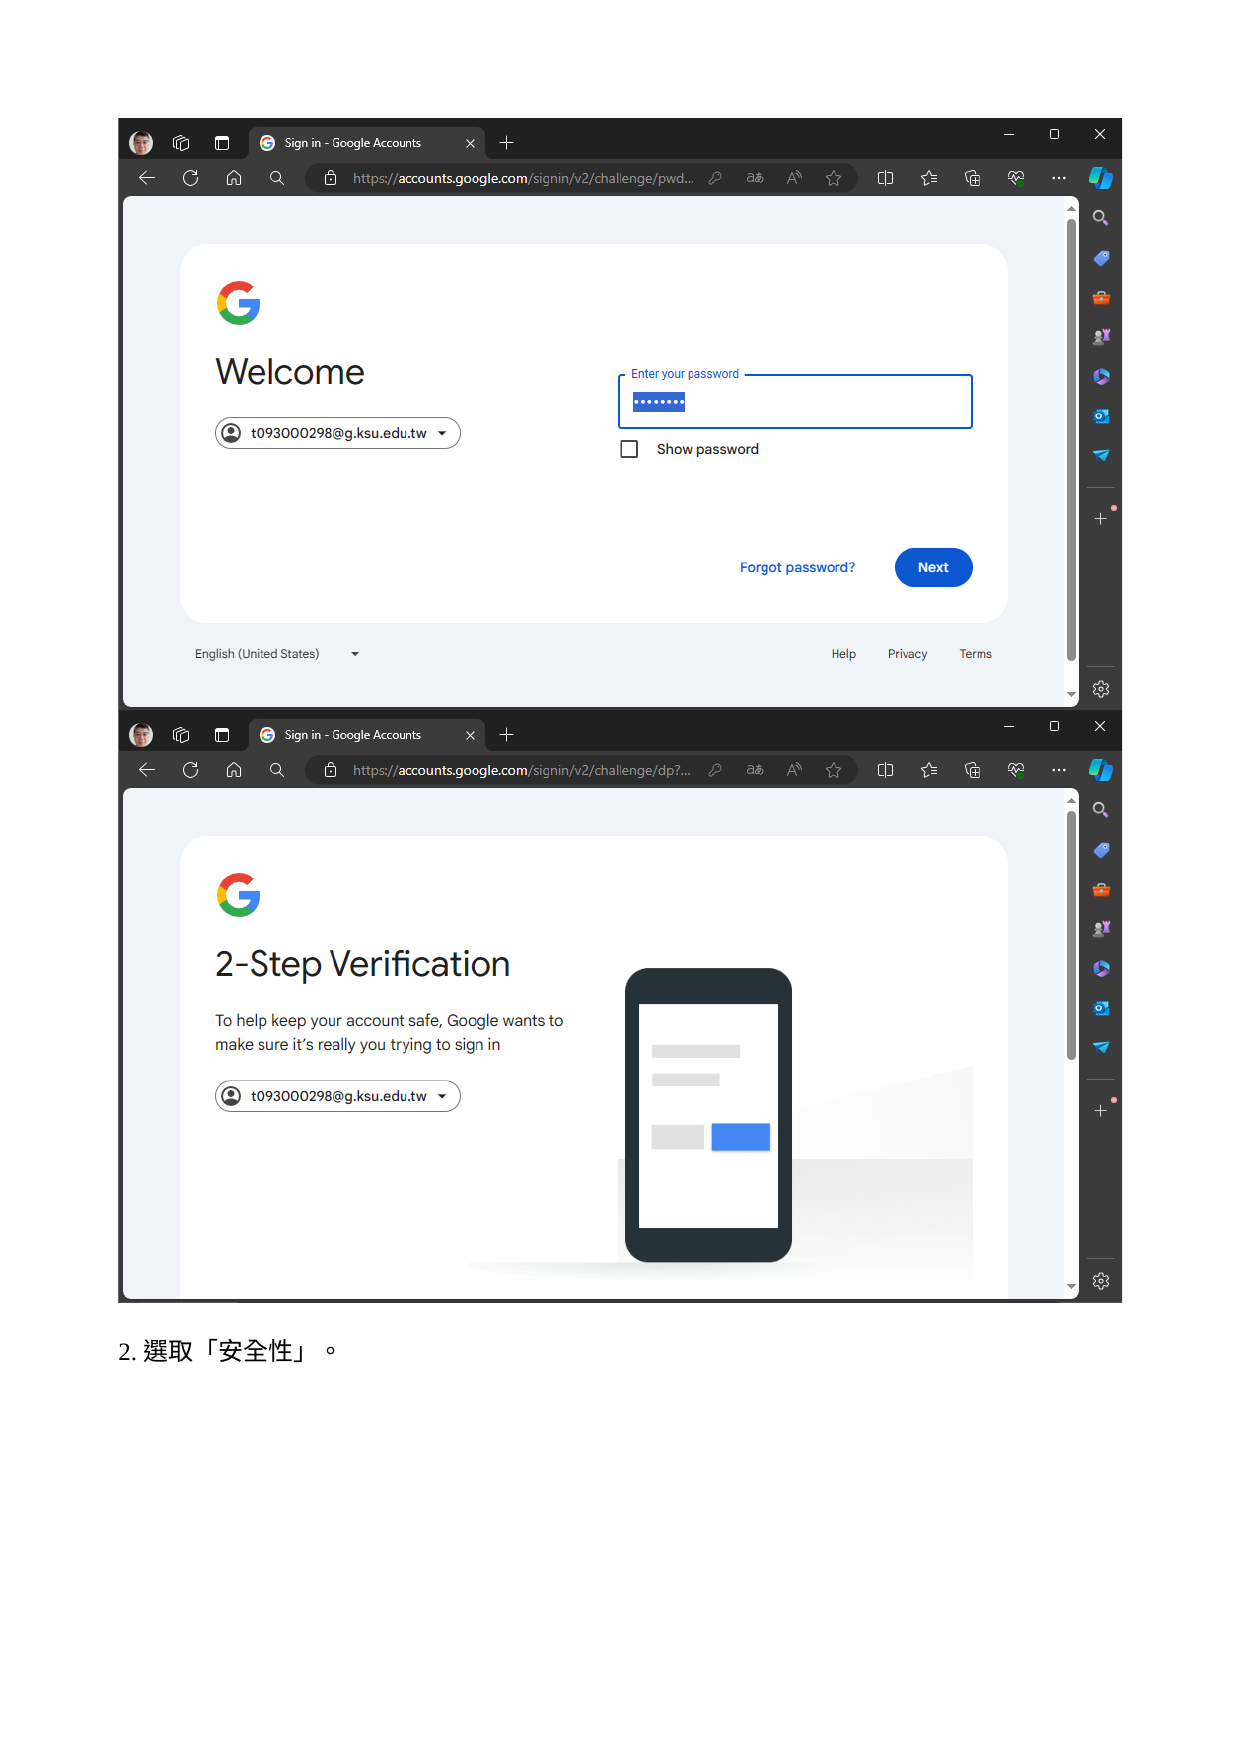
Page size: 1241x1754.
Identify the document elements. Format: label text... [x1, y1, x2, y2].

picture [118, 118, 1123, 1303]
text 2. 選取「安全性」。 [118, 1331, 1122, 1367]
